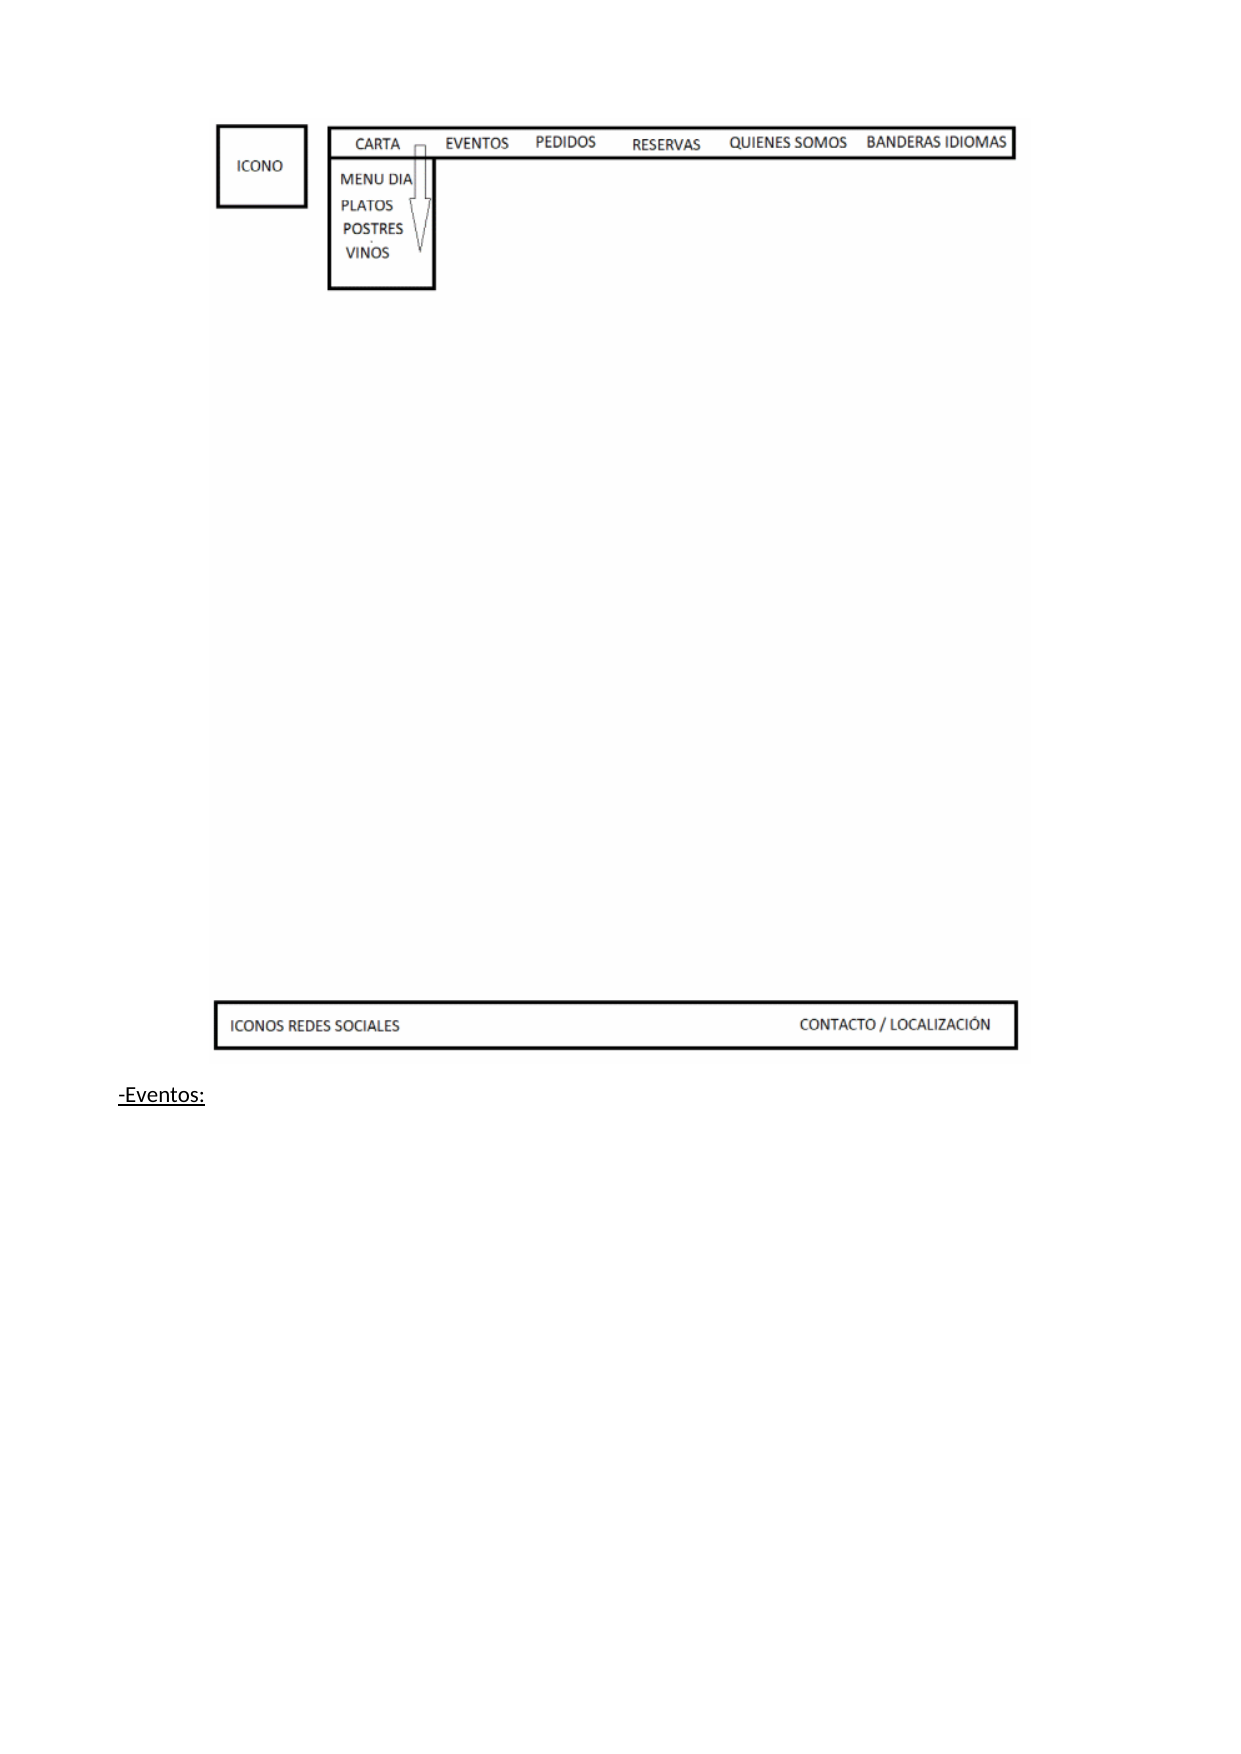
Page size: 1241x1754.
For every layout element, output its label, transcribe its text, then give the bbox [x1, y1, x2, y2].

text -Eventos: [118, 1080, 1122, 1108]
